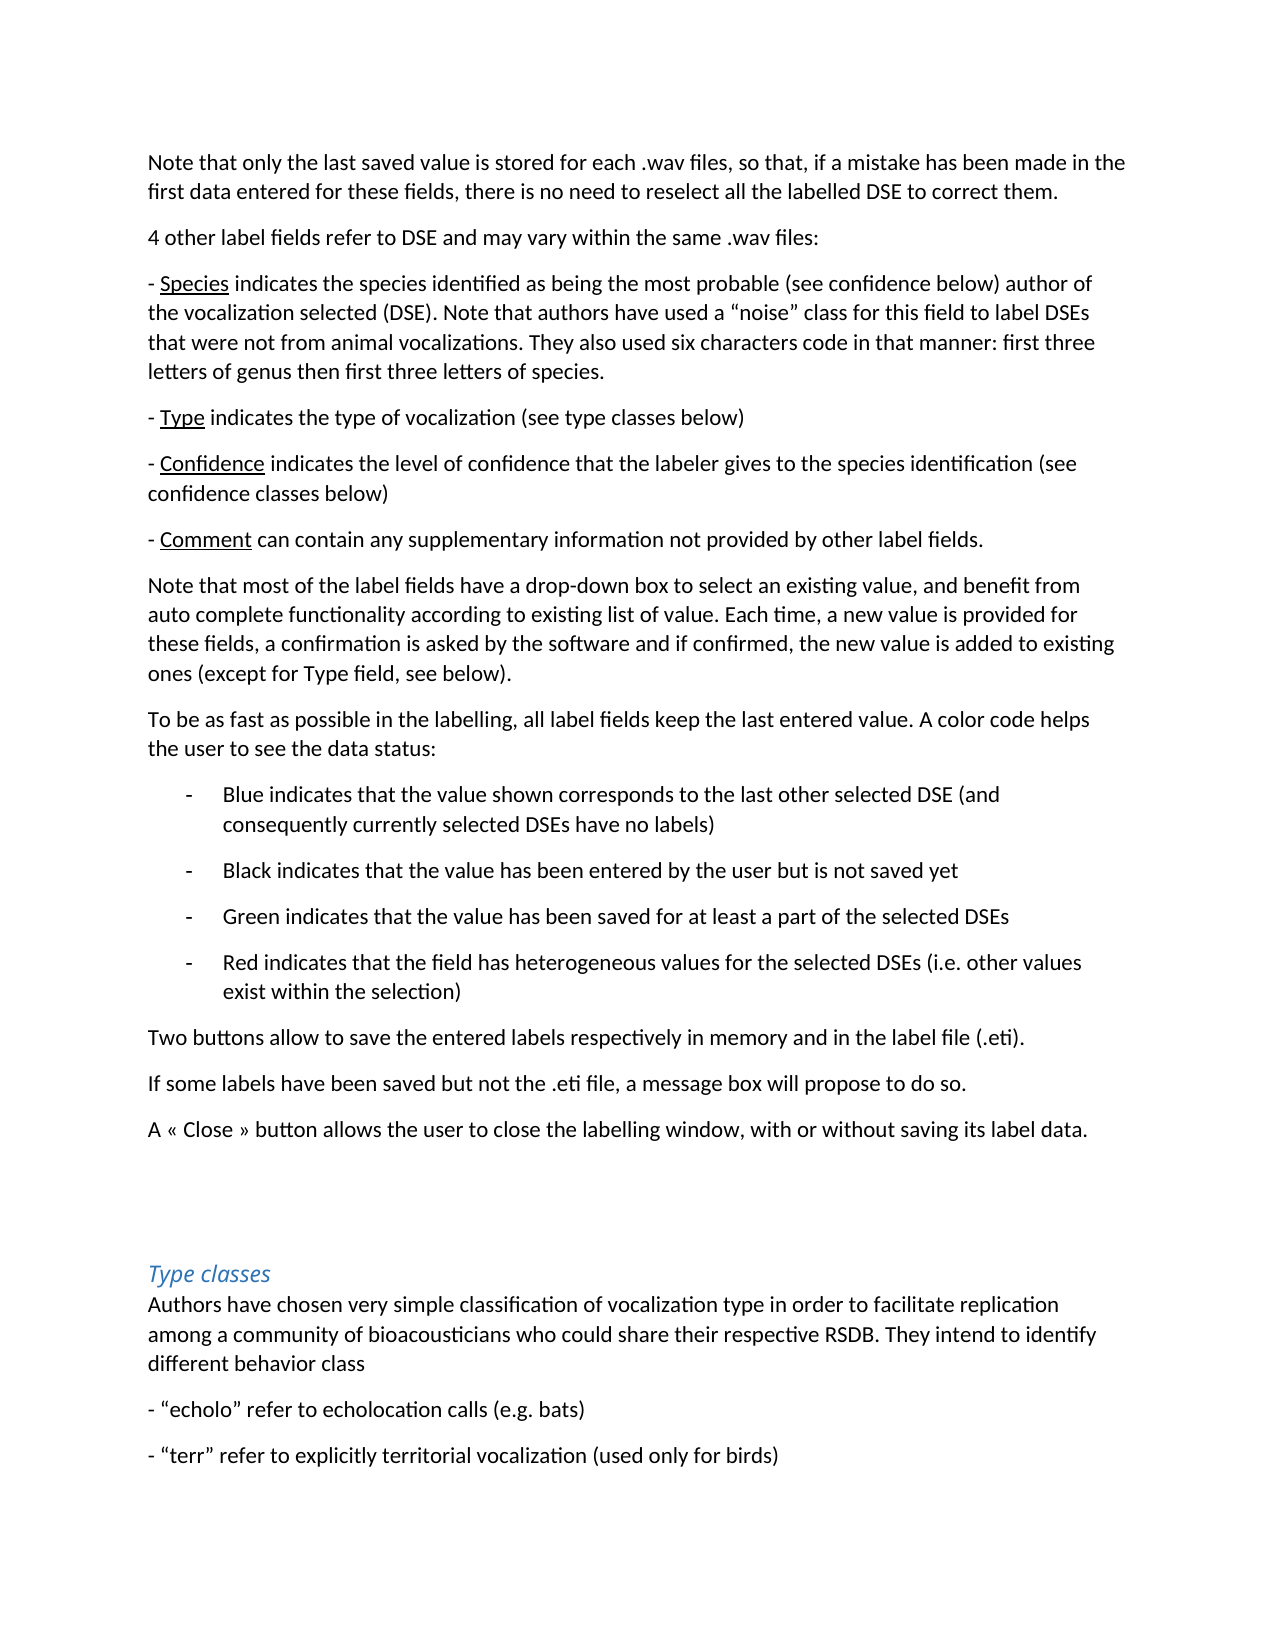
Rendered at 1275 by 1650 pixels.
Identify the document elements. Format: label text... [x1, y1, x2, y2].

text A « Close » button allows the user to close the labelling window, with or without saving its label data. [148, 1115, 1127, 1143]
text - “terr” refer to explicitly territorial vocalization (used only for birds) [148, 1441, 1127, 1469]
subtitle Type classes [148, 1258, 1127, 1289]
text - Confidence indicates the level of confidence that the labeler gives to the species identification (see confidence classes below) [148, 449, 1127, 507]
text Two buttons allow to save the entered labels respectively in memory and in the label file (.eti). [148, 1023, 1127, 1051]
text - Type indicates the type of vocalization (see type classes below) [148, 403, 1127, 431]
list Green indicates that the value has been saved for at least a part of the selected DSEs [185, 902, 1127, 930]
text - Species indicates the species identified as being the most probable (see confidence below) author of the vocalization selected (DSE). Note that authors have used a “noise” class for this field to label DSEs that were not from animal vocalizations. They also used six characters code in that manner: first three letters of genus then first three letters of species. [148, 269, 1127, 385]
text Authors have chosen very simple classification of vocalization type in order to facilitate replication among a community of bioacousticians who could share their respective RSDB. They intend to identify different behavior class [148, 1290, 1127, 1377]
text Note that only the last saved value is stored for each .wav files, so that, if a mistake has been made in the first data entered for these fields, there is no need to reselect all the labelled DSE to correct them. [148, 148, 1127, 205]
text To be as fast as possible in the labelling, all label fields keep the last entered value. A color code helps the user to see the data status: [148, 705, 1127, 762]
text - “echolo” refer to echolocation calls (e.g. bats) [148, 1395, 1127, 1423]
text If some labels have been saved but not the .eti file, a message box will propose to do so. [148, 1069, 1127, 1097]
list Blue indicates that the value shown corresponds to the last other selected DSE (and consequently currently selected DSEs have no labels) [185, 780, 1127, 838]
list Red indicates that the field has heterogeneous values for the selected DSEs (i.e. other values exist within the selection) [185, 948, 1127, 1005]
text 4 other label fields refer to DSE and may vary within the same .wav files: [148, 223, 1127, 251]
text - Comment can contain any supplementary information not provided by other label fields. [148, 525, 1127, 553]
list Black indicates that the value has been entered by the user but is not saved yet [185, 856, 1127, 884]
text Note that most of the label fields have a drop-down box to select an existing value, and benefit from auto complete functionality according to existing list of value. Each time, a new value is provided for these fields, a confirmation is asked by the software and if confirmed, the new value is added to existing ones (except for Type field, see below). [148, 571, 1127, 687]
